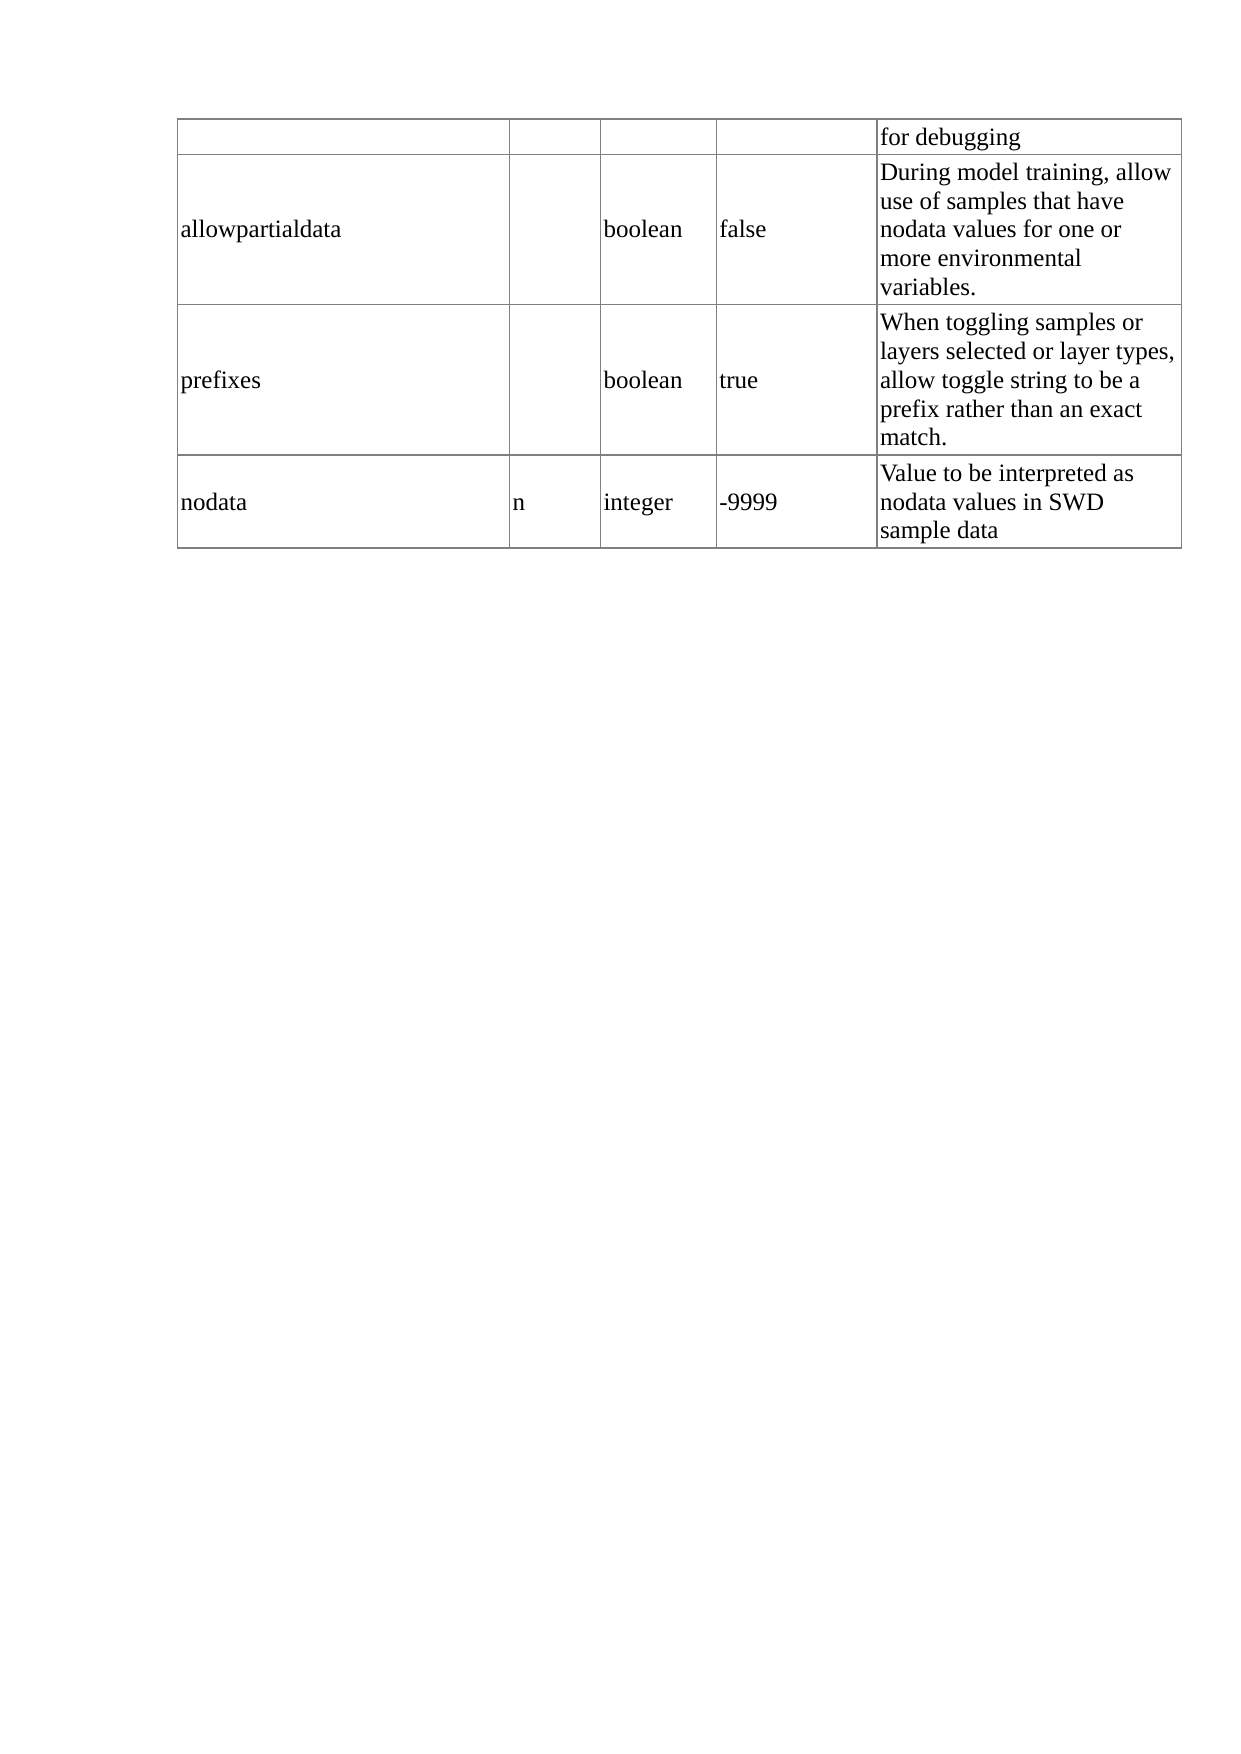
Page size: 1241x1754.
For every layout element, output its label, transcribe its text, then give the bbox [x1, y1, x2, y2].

table_cell [510, 305, 600, 454]
table_cell allowpartialdata [178, 155, 509, 304]
table_cell [717, 120, 876, 153]
table_cell integer [601, 456, 716, 547]
table_cell boolean [601, 155, 716, 304]
table_cell boolean [601, 305, 716, 454]
table_cell n [510, 456, 600, 547]
table_cell nodata [178, 456, 509, 547]
table_cell Value to be interpreted as nodata values in SWD sample data [878, 456, 1181, 547]
table_cell [510, 120, 600, 153]
table_cell [601, 120, 716, 153]
table_cell [178, 120, 509, 153]
table_cell [510, 155, 600, 304]
table_cell -9999 [717, 456, 876, 547]
table_cell prefixes [178, 305, 509, 454]
table_cell When toggling samples or layers selected or layer types, allow toggle string to be a prefix rather than an exact match. [878, 305, 1181, 454]
table_cell for debugging [878, 120, 1181, 153]
table_cell During model training, allow use of samples that have nodata values for one or more environmental variables. [878, 155, 1181, 304]
table_cell true [717, 305, 876, 454]
table_cell false [717, 155, 876, 304]
